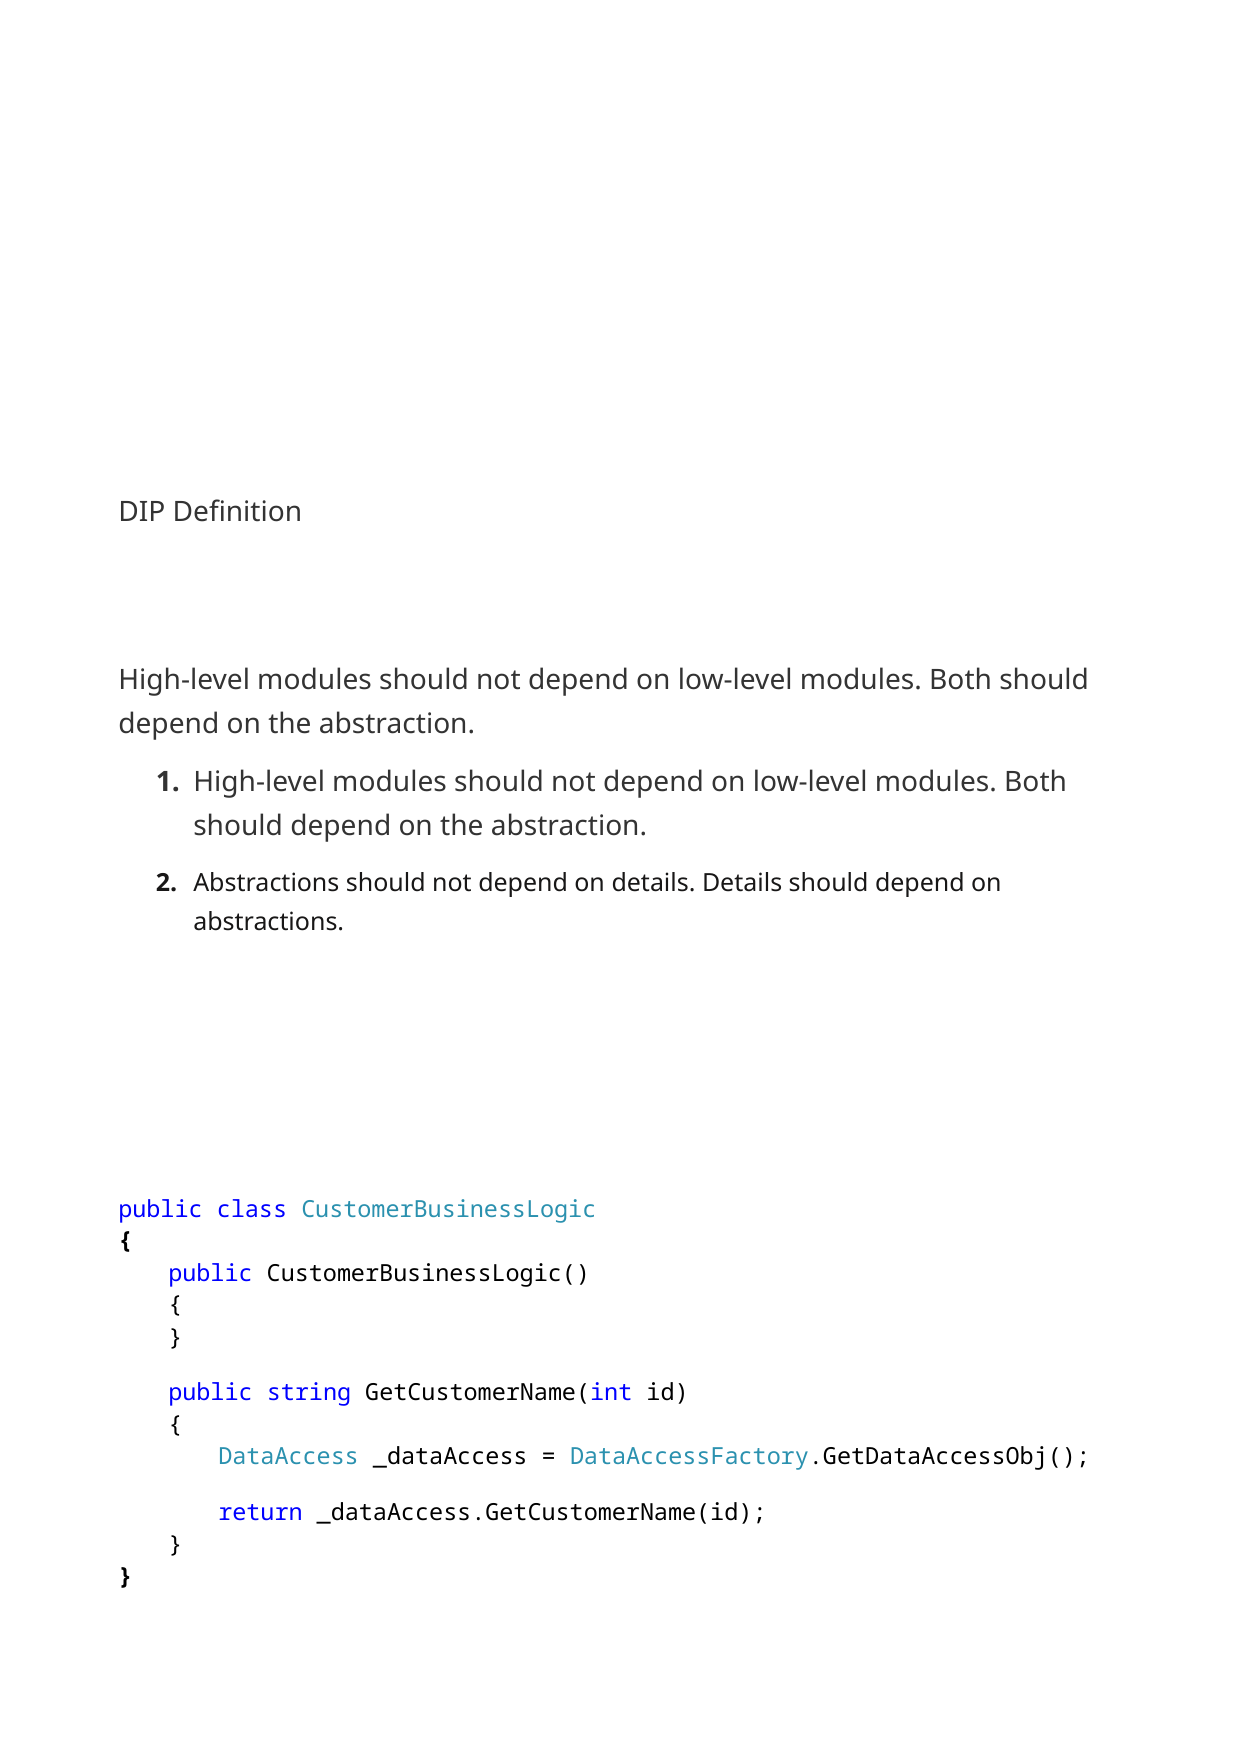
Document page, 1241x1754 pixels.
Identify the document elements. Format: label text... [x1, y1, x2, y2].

text { [118, 1224, 1122, 1256]
text } [118, 1559, 1122, 1591]
text { [118, 1288, 1122, 1320]
list Abstractions should not depend on details. Details should depend on abstractions. [156, 864, 1122, 938]
text public class CustomerBusinessLogic [118, 1192, 1122, 1224]
text } [118, 1320, 1122, 1352]
text public string GetCustomerName(int id) [118, 1375, 1122, 1407]
text DataAccess _dataAccess = DataAccessFactory.GetDataAccessObj(); [118, 1439, 1122, 1471]
text High-level modules should not depend on low-level modules. Both should depend on the abstraction. [118, 659, 1122, 741]
subtitle DIP Definition [118, 491, 1122, 529]
text return _dataAccess.GetCustomerName(id); [118, 1495, 1122, 1527]
text public CustomerBusinessLogic() [118, 1256, 1122, 1288]
text { [118, 1407, 1122, 1439]
list High-level modules should not depend on low-level modules. Both should depend on the abstraction. [156, 762, 1122, 844]
text } [118, 1527, 1122, 1559]
